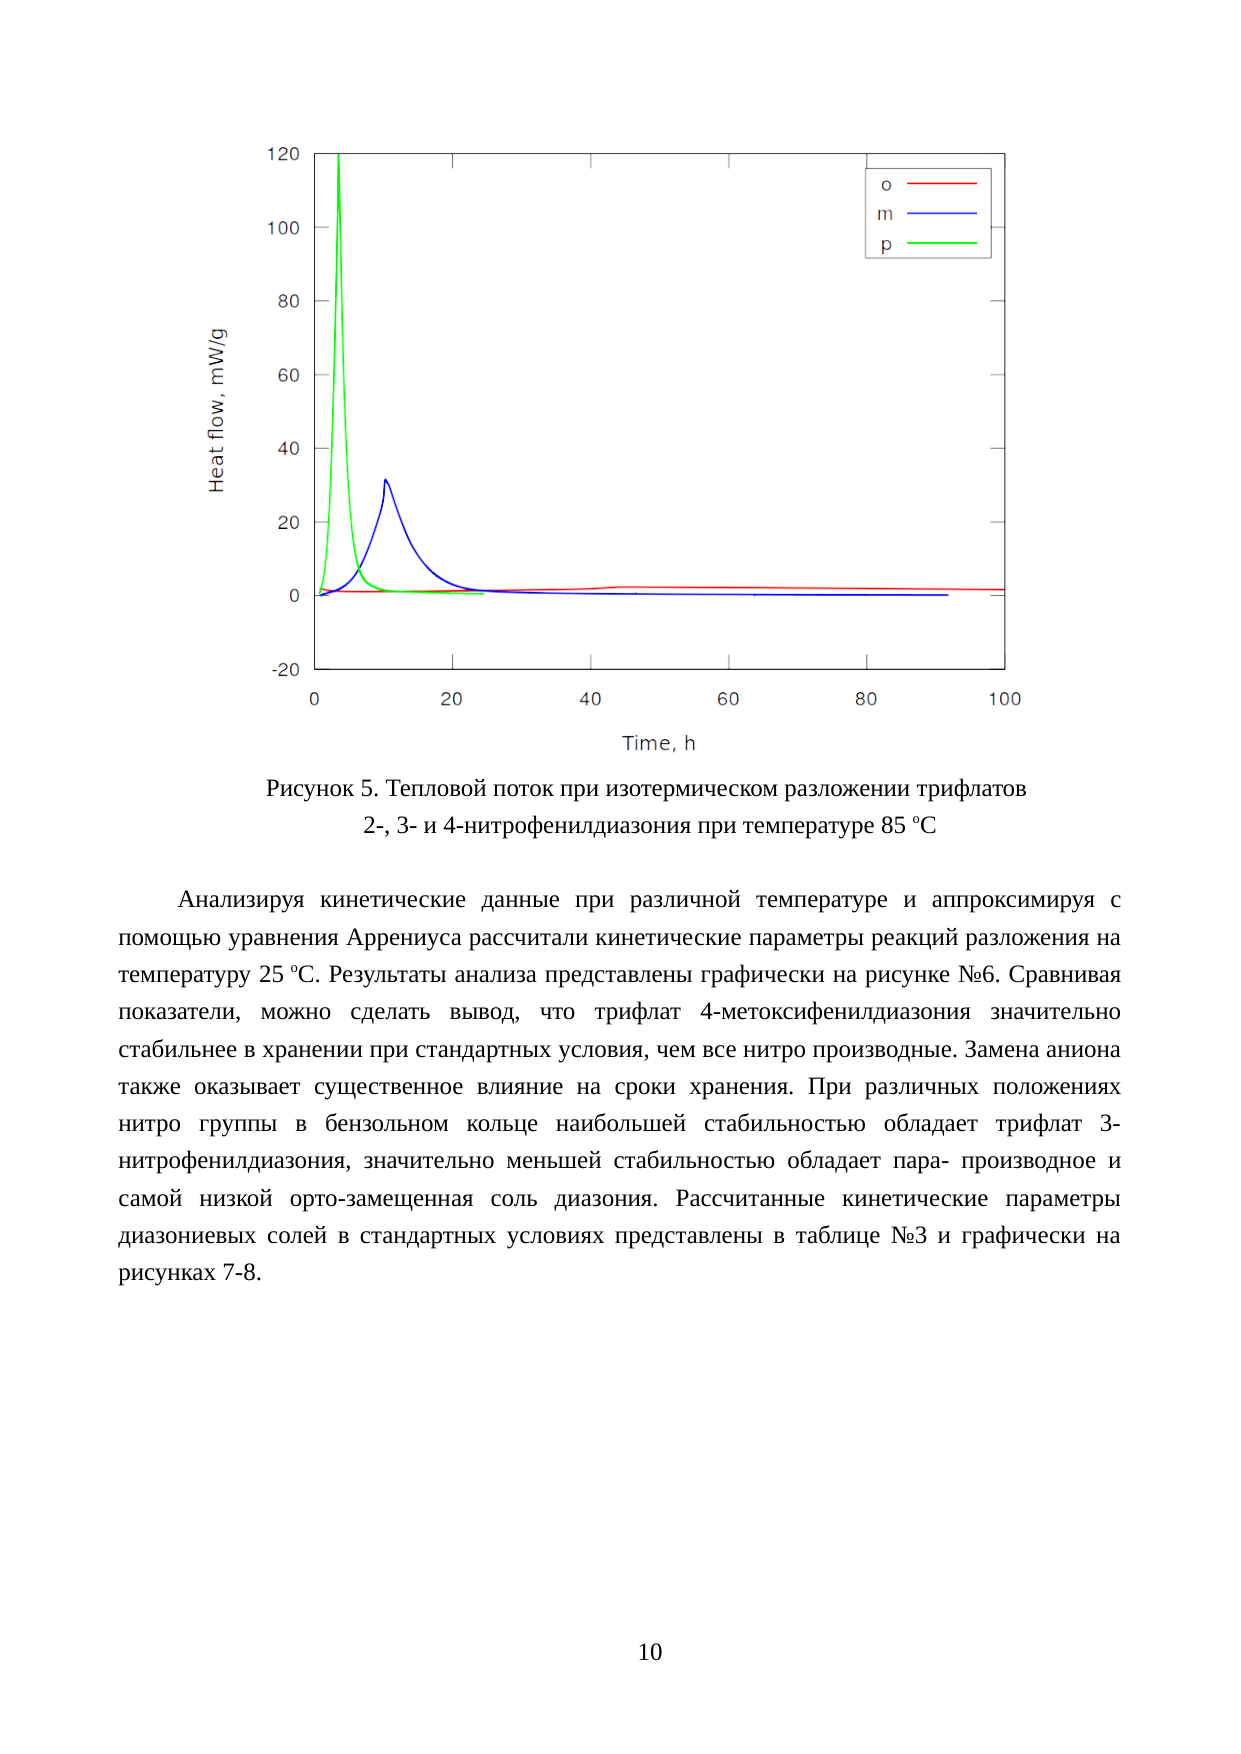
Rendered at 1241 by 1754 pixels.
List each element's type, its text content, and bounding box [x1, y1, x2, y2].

text Рисунок 5. Тепловой поток при изотермическом разложении трифлатов [118, 126, 1122, 801]
picture [194, 125, 1046, 764]
text Анализируя кинетические данные при различной температуре и аппроксимируя с помощью уравнения Аррениуса рассчитали кинетические параметры реакций разложения на температуру 25 оС. Результаты анализа представлены графически на рисунке №6. Сравнивая показатели, можно сделать вывод, что трифлат 4-метоксифенилдиазония значительно стабильнее в хранении при стандартных условия, чем все нитро производные. Замена аниона также оказывает существенное влияние на сроки хранения. При различных положениях нитро группы в бензольном кольце наибольшей стабильностью обладает трифлат 3-нитрофенилдиазония, значительно меньшей стабильностью обладает пара- производное и самой низкой орто-замещенная соль диазония. Рассчитанные кинетические параметры диазониевых солей в стандартных условиях представлены в таблице №3 и графически на рисунках 7-8. [118, 884, 1122, 1286]
text 2-, 3- и 4-нитрофенилдиазония при температуре 85 оС [118, 810, 1122, 839]
